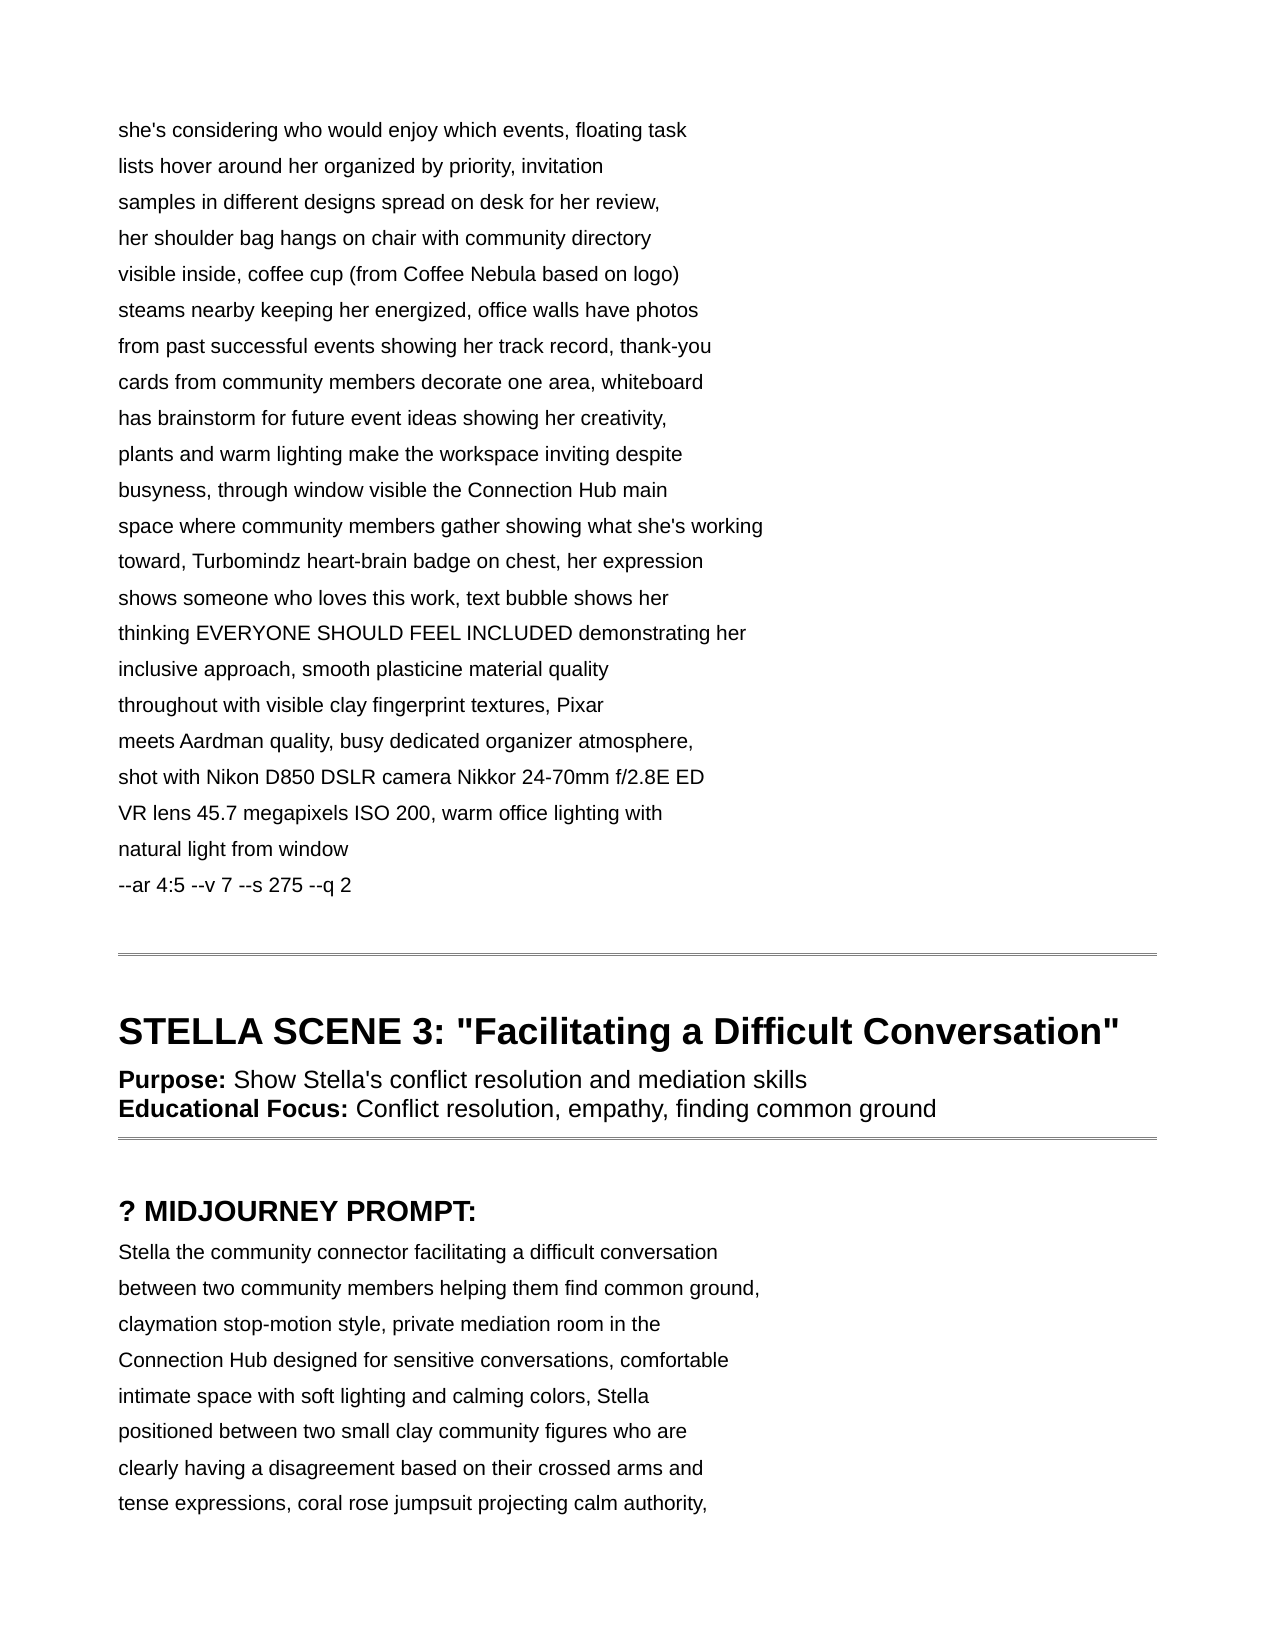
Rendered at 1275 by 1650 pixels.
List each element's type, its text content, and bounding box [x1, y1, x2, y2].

subtitle STELLA SCENE 3: "Facilitating a Difficult Conversation" [118, 1009, 1157, 1052]
text shot with Nikon D850 DSLR camera Nikkor 24-70mm f/2.8E ED [118, 765, 1157, 789]
text visible inside, coffee cup (from Coffee Nebula based on logo) [118, 262, 1157, 286]
text tense expressions, coral rose jumpsuit projecting calm authority, [118, 1491, 1157, 1515]
text Purpose: Show Stella's conflict resolution and mediation skills [118, 1065, 1157, 1094]
text samples in different designs spread on desk for her review, [118, 190, 1157, 214]
text --ar 4:5 --v 7 --s 275 --q 2 [118, 873, 1157, 897]
text steams nearby keeping her energized, office walls have photos [118, 298, 1157, 322]
text clearly having a disagreement based on their crossed arms and [118, 1455, 1157, 1479]
text from past successful events showing her track record, thank-you [118, 334, 1157, 358]
text Stella the community connector facilitating a difficult conversation [118, 1240, 1157, 1264]
text inclusive approach, smooth plasticine material quality [118, 657, 1157, 681]
text cards from community members decorate one area, whiteboard [118, 370, 1157, 394]
text space where community members gather showing what she's working [118, 513, 1157, 537]
text intimate space with soft lighting and calming colors, Stella [118, 1383, 1157, 1407]
text her shoulder bag hangs on chair with community directory [118, 226, 1157, 250]
text she's considering who would enjoy which events, floating task [118, 118, 1157, 142]
text Educational Focus: Conflict resolution, empathy, finding common ground [118, 1094, 1157, 1122]
text between two community members helping them find common ground, [118, 1276, 1157, 1299]
text VR lens 45.7 megapixels ISO 200, warm office lighting with [118, 801, 1157, 825]
text Connection Hub designed for sensitive conversations, comfortable [118, 1347, 1157, 1371]
text natural light from window [118, 837, 1157, 861]
text busyness, through window visible the Connection Hub main [118, 477, 1157, 501]
text throughout with visible clay fingerprint textures, Pixar [118, 693, 1157, 717]
text positioned between two small clay community figures who are [118, 1419, 1157, 1443]
text has brainstorm for future event ideas showing her creativity, [118, 406, 1157, 429]
text lists hover around her organized by priority, invitation [118, 154, 1157, 178]
text thinking EVERYONE SHOULD FEEL INCLUDED demonstrating her [118, 621, 1157, 645]
text toward, Turbomindz heart-brain badge on chest, her expression [118, 549, 1157, 573]
text plants and warm lighting make the workspace inviting despite [118, 442, 1157, 466]
text meets Aardman quality, busy dedicated organizer atmosphere, [118, 729, 1157, 753]
text shows someone who loves this work, text bubble shows her [118, 585, 1157, 609]
text claymation stop-motion style, private mediation room in the [118, 1312, 1157, 1336]
subtitle ? MIDJOURNEY PROMPT: [118, 1194, 1157, 1227]
